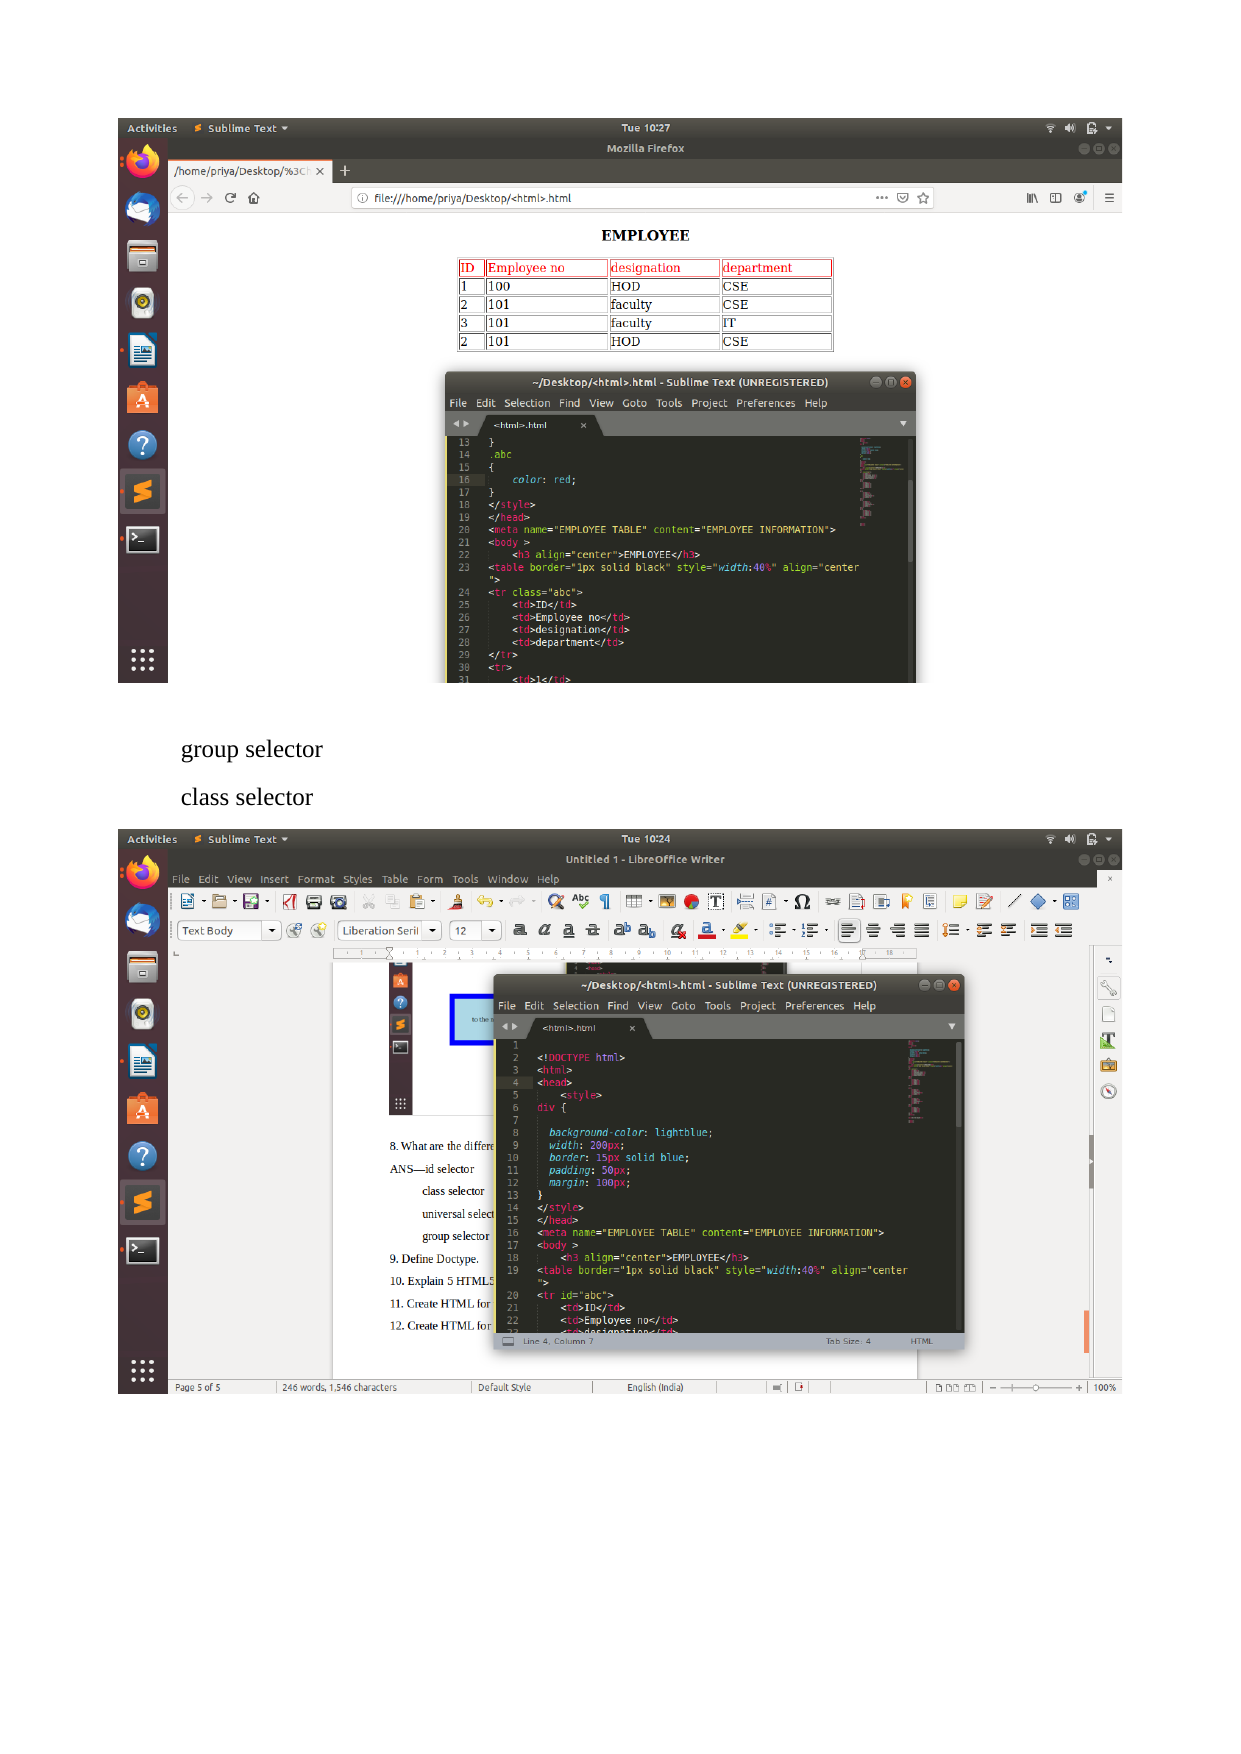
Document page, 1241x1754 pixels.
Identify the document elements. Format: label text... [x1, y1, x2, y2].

text class selector [118, 782, 1122, 811]
picture [118, 118, 1123, 683]
text group selector [118, 734, 1122, 763]
picture [118, 829, 1123, 1394]
